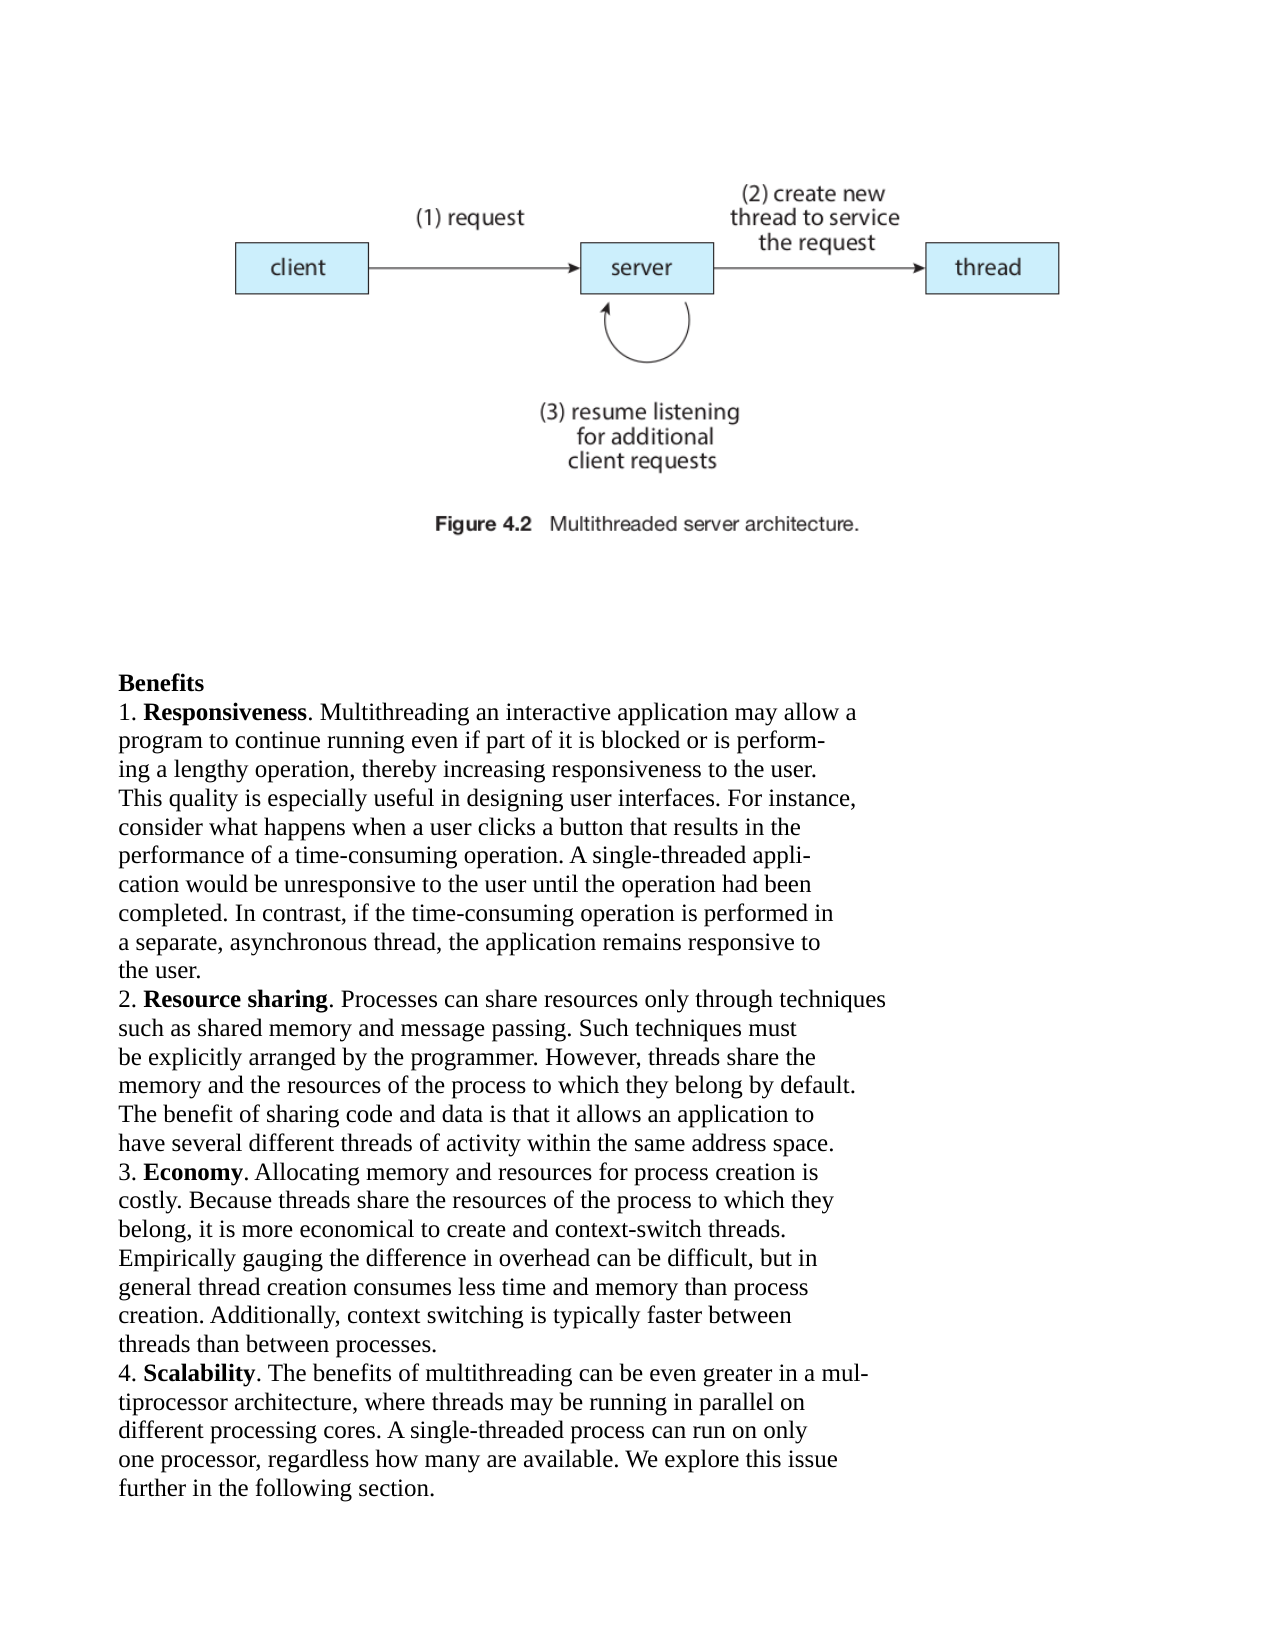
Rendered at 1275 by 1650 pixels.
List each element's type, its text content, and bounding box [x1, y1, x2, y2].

text This quality is especially useful in designing user interfaces. For instance, [118, 783, 1157, 812]
text tiprocessor architecture, where threads may be running in parallel on [118, 1387, 1157, 1415]
text program to continue running even if part of it is blocked or is perform- [118, 725, 1157, 754]
text creation. Additionally, context switching is typically faster between [118, 1300, 1157, 1329]
text one processor, regardless how many are available. We explore this issue [118, 1444, 1157, 1473]
text a separate, asynchronous thread, the application remains responsive to [118, 927, 1157, 955]
text be explicitly arranged by the programmer. However, threads share the [118, 1042, 1157, 1070]
text such as shared memory and message passing. Such techniques must [118, 1013, 1157, 1042]
text Empirically gauging the difference in overhead can be difficult, but in [118, 1243, 1157, 1272]
text costly. Because threads share the resources of the process to which they [118, 1185, 1157, 1214]
text performance of a time-consuming operation. A single-threaded appli- [118, 840, 1157, 869]
text general thread creation consumes less time and memory than process [118, 1272, 1157, 1300]
text cation would be unresponsive to the user until the operation had been [118, 869, 1157, 898]
text completed. In contrast, if the time-consuming operation is performed in [118, 898, 1157, 927]
text ing a lengthy operation, thereby increasing responsiveness to the user. [118, 754, 1157, 783]
picture [126, 132, 1165, 582]
text consider what happens when a user clicks a button that results in the [118, 812, 1157, 840]
text 3. Economy. Allocating memory and resources for process creation is [118, 1157, 1157, 1185]
text The benefit of sharing code and data is that it allows an application to [118, 1099, 1157, 1128]
text have several different threads of activity within the same address space. [118, 1128, 1157, 1157]
text memory and the resources of the process to which they belong by default. [118, 1070, 1157, 1099]
text threads than between processes. [118, 1329, 1157, 1358]
text 2. Resource sharing. Processes can share resources only through techniques [118, 984, 1157, 1013]
text belong, it is more economical to create and context-switch threads. [118, 1214, 1157, 1243]
text 4. Scalability. The benefits of multithreading can be even greater in a mul- [118, 1358, 1157, 1387]
text Benefits [118, 668, 1157, 697]
text further in the following section. [118, 1473, 1157, 1502]
text different processing cores. A single-threaded process can run on only [118, 1415, 1157, 1444]
text the user. [118, 955, 1157, 984]
text 1. Responsiveness. Multithreading an interactive application may allow a [118, 697, 1157, 725]
